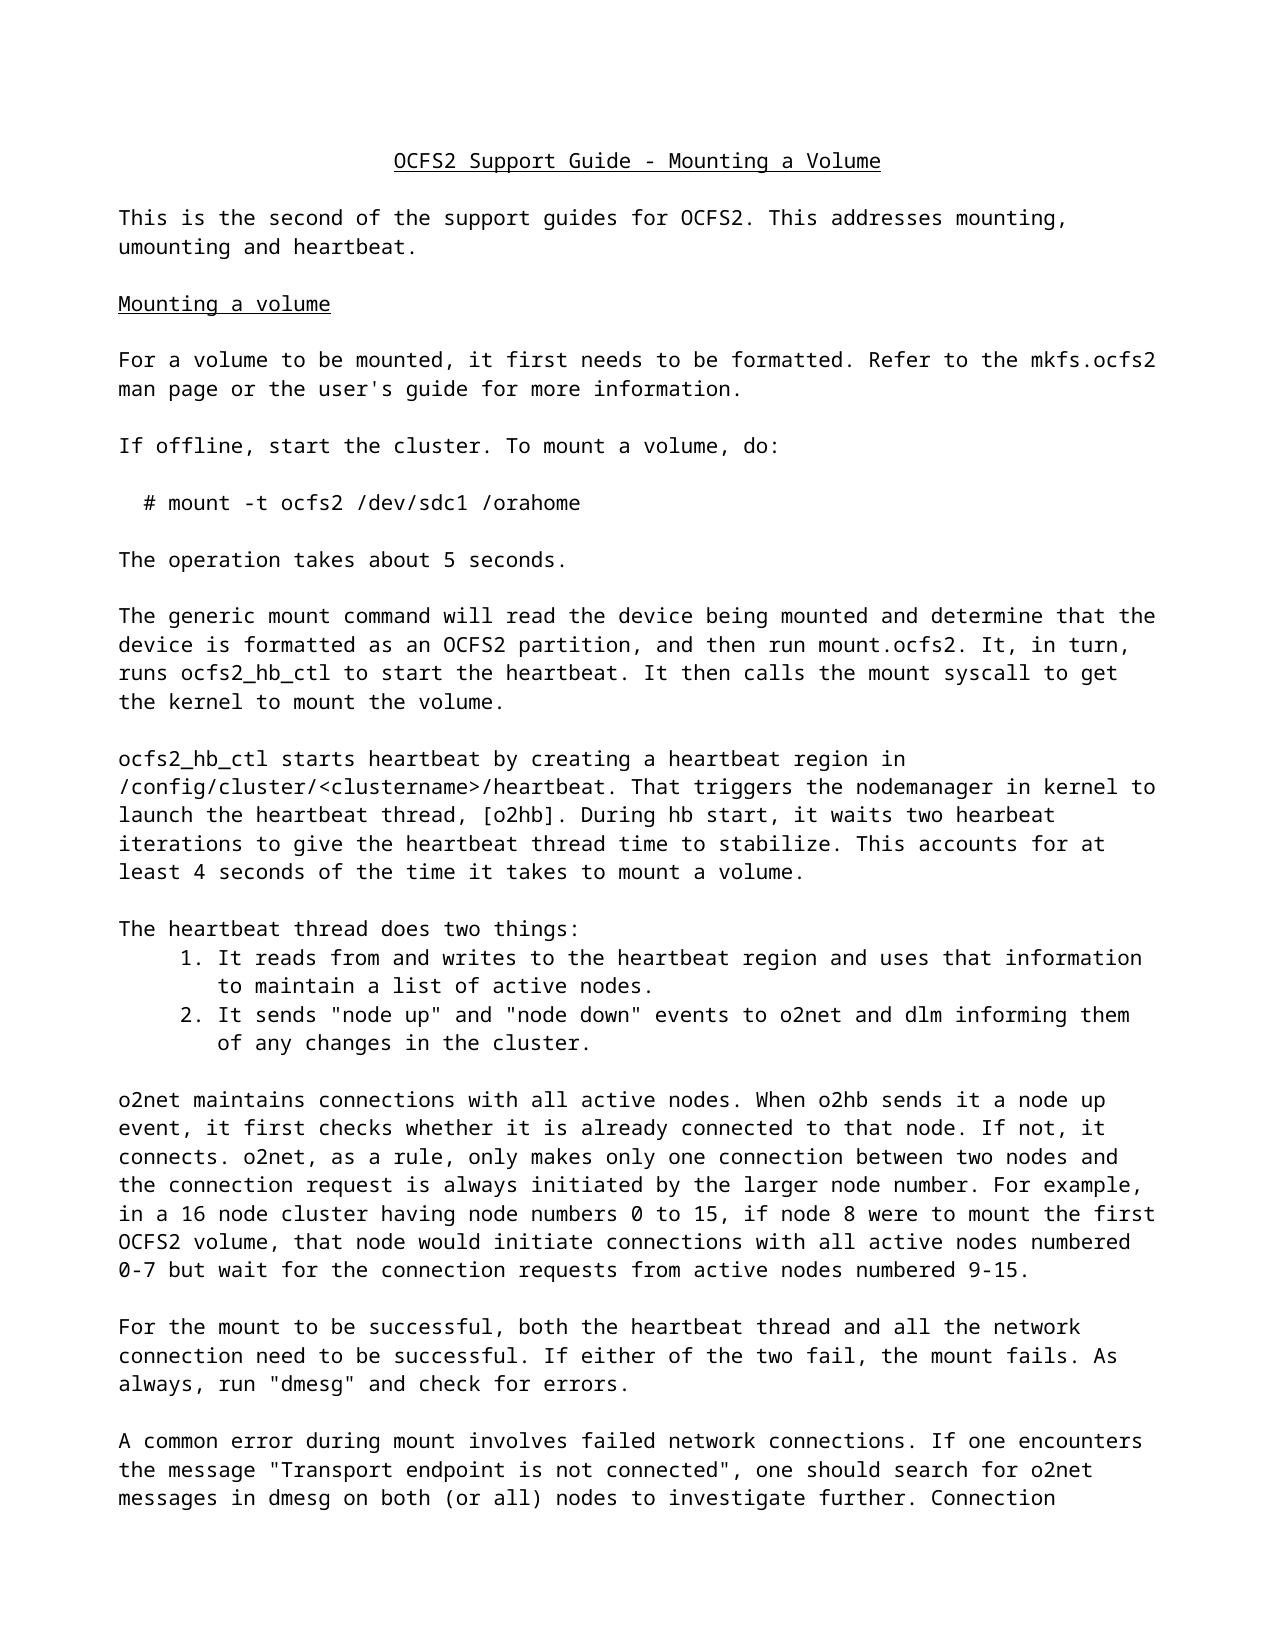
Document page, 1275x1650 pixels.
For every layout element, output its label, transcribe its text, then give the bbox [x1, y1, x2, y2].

text Mounting a volume [118, 289, 1157, 317]
list It sends "node up" and "node down" events to o2net and dlm informing them of any changes in the cluster. [192, 1000, 1157, 1057]
text If offline, start the cluster. To mount a volume, do: [118, 431, 1157, 459]
text The operation takes about 5 seconds. [118, 545, 1157, 573]
text OCFS2 Support Guide - Mounting a Volume [118, 147, 1157, 175]
text ocfs2_hb_ctl starts heartbeat by creating a heartbeat region in [118, 744, 1157, 772]
text For the mount to be successful, both the heartbeat thread and all the network connection need to be successful. If either of the two fail, the mount fails. As always, run "dmesg" and check for errors. [118, 1312, 1157, 1398]
text /config/cluster/<clustername>/heartbeat. That triggers the nodemanager in kernel to launch the heartbeat thread, [o2hb]. During hb start, it waits two hearbeat iterations to give the heartbeat thread time to stabilize. This accounts for at least 4 seconds of the time it takes to mount a volume. [118, 772, 1157, 886]
text o2net maintains connections with all active nodes. When o2hb sends it a node up event, it first checks whether it is already connected to that node. If not, it connects. o2net, as a rule, only makes only one connection between two nodes and the connection request is always initiated by the larger node number. For example, in a 16 node cluster having node numbers 0 to 15, if node 8 were to mount the first OCFS2 volume, that node would initiate connections with all active nodes numbered 0-7 but wait for the connection requests from active nodes numbered 9-15. [118, 1085, 1157, 1284]
text The generic mount command will read the device being mounted and determine that the device is formatted as an OCFS2 partition, and then run mount.ocfs2. It, in turn, runs ocfs2_hb_ctl to start the heartbeat. It then calls the mount syscall to get the kernel to mount the volume. [118, 602, 1157, 715]
text umounting and heartbeat. [118, 232, 1157, 260]
text A common error during mount involves failed network connections. If one encounters the message "Transport endpoint is not connected", one should search for o2net messages in dmesg on both (or all) nodes to investigate further. Connection [118, 1426, 1157, 1512]
list It reads from and writes to the heartbeat region and uses that information to maintain a list of active nodes. [192, 943, 1157, 1000]
text This is the second of the support guides for OCFS2. This addresses mounting, [118, 203, 1157, 232]
text # mount -t ocfs2 /dev/sdc1 /orahome [118, 488, 1157, 516]
text For a volume to be mounted, it first needs to be formatted. Refer to the mkfs.ocfs2 man page or the user's guide for more information. [118, 346, 1157, 402]
text The heartbeat thread does two things: [118, 914, 1157, 943]
